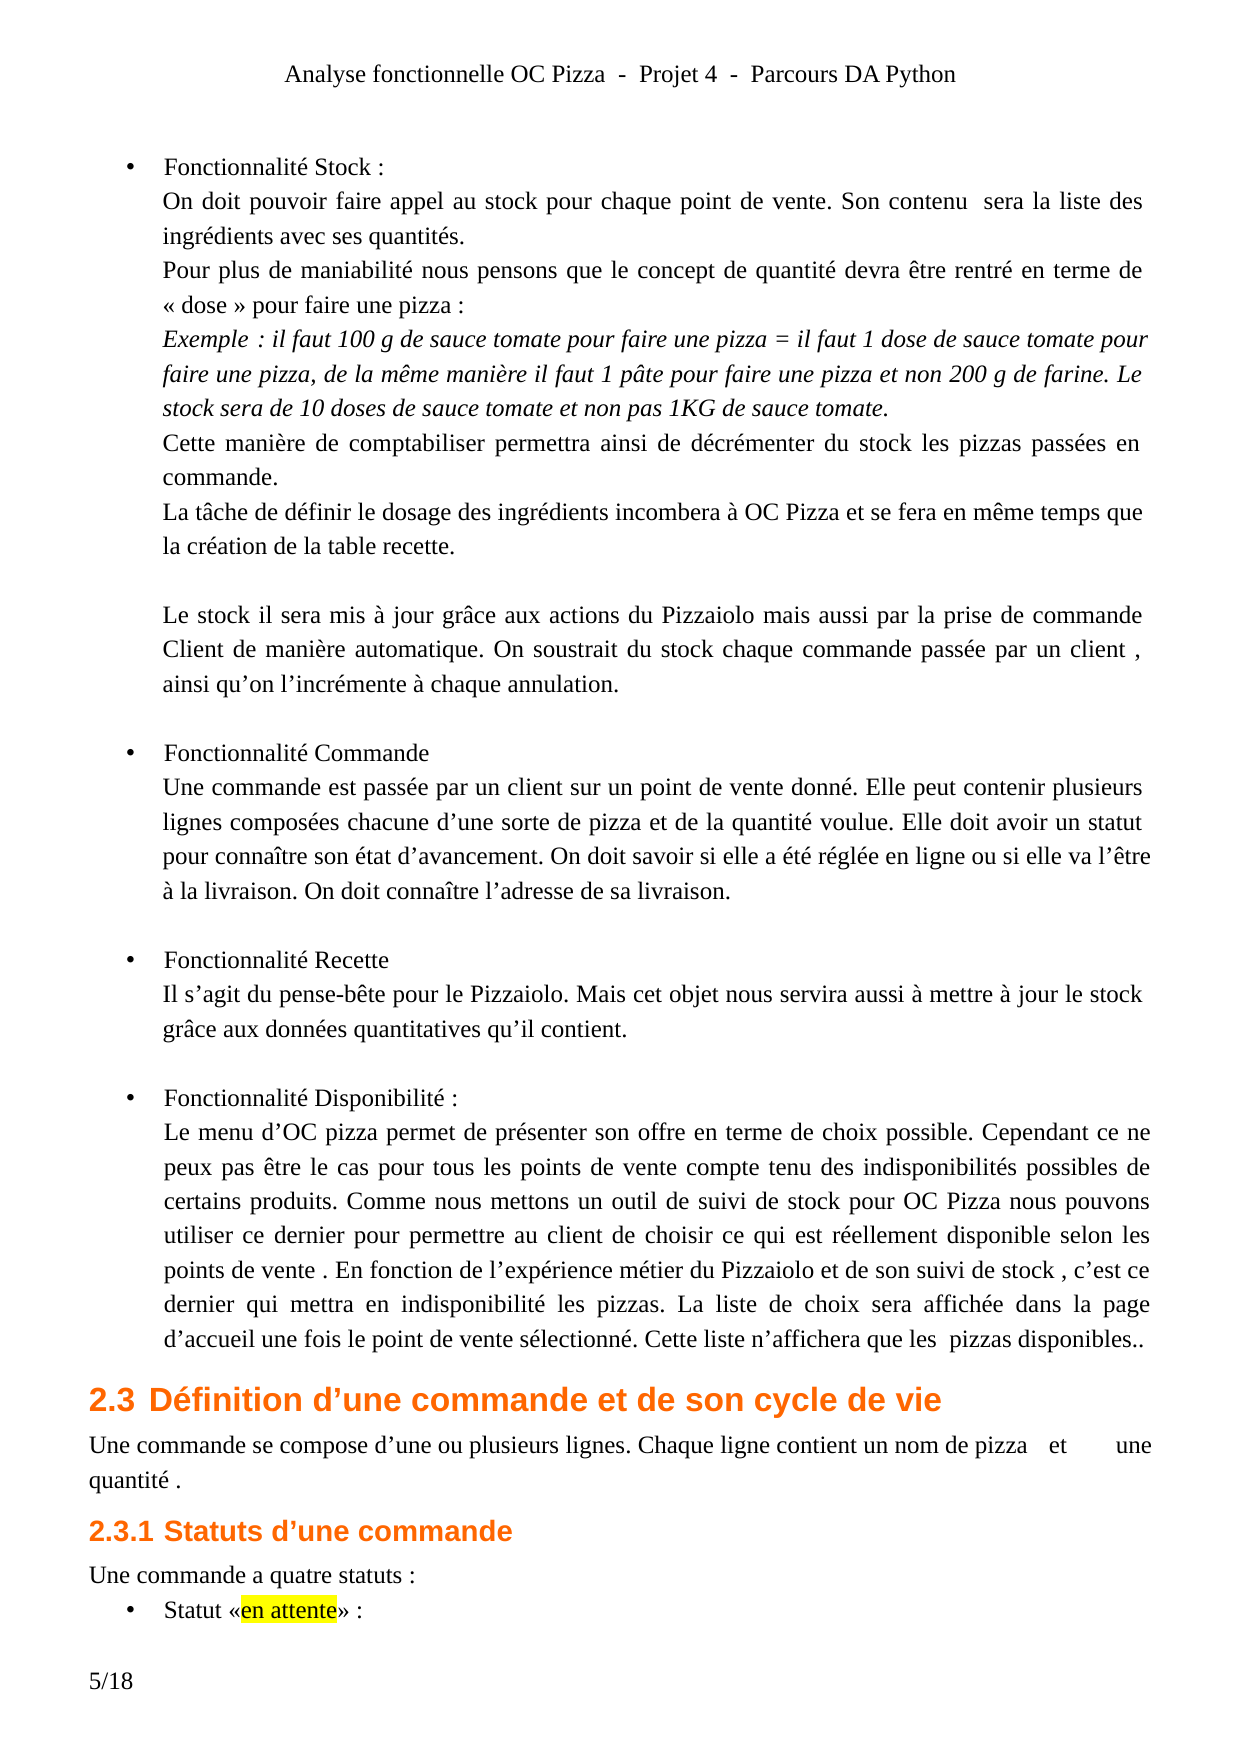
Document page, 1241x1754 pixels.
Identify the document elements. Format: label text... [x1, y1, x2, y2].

list Fonctionnalité Disponibilité : [126, 1083, 1152, 1111]
text On doit pouvoir faire appel au stock pour chaque point de vente. Son contenu sera la liste des ingrédients avec ses quantités. [88, 186, 1152, 249]
text Le stock il sera mis à jour grâce aux actions du Pizzaiolo mais aussi par la prise de commande Client de manière automatique. On soustrait du stock chaque commande passée par un client , ainsi qu’on l’incrémente à chaque annulation. [88, 600, 1152, 698]
text Cette manière de comptabiliser permettra ainsi de décrémenter du stock les pizzas passées en commande. [88, 428, 1152, 491]
subtitle Statuts d’une commande [88, 1514, 1152, 1548]
text Une commande a quatre statuts : [88, 1560, 1152, 1589]
text Une commande se compose d’une ou plusieurs lignes. Chaque ligne contient un nom de pizza et une quantité . [88, 1431, 1152, 1494]
list Fonctionnalité Commande [126, 738, 1152, 767]
subtitle Définition d’une commande et de son cycle de vie [88, 1379, 1152, 1418]
text Il s’agit du pense-bête pour le Pizzaiolo. Mais cet objet nous servira aussi à mettre à jour le stock grâce aux données quantitatives qu’il contient. [88, 979, 1152, 1042]
text Une commande est passée par un client sur un point de vente donné. Elle peut contenir plusieurs lignes composées chacune d’une sorte de pizza et de la quantité voulue. Elle doit avoir un statut pour connaître son état d’avancement. On doit savoir si elle a été réglée en ligne ou si elle va l’être à la livraison. On doit connaître l’adresse de sa livraison. [88, 772, 1152, 904]
list Fonctionnalité Recette [126, 945, 1152, 973]
list Statut «en attente» : [126, 1595, 1152, 1623]
list Le menu d’OC pizza permet de présenter son offre en terme de choix possible. Cependant ce ne peux pas être le cas pour tous les points de vente compte tenu des indisponibilités possibles de certains produits. Comme nous mettons un outil de suivi de stock pour OC Pizza nous pouvons utiliser ce dernier pour permettre au client de choisir ce qui est réellement disponible selon les points de vente . En fonction de l’expérience métier du Pizzaiolo et de son suivi de stock , c’est ce dernier qui mettra en indisponibilité les pizzas. La liste de choix sera affichée dans la page d’accueil une fois le point de vente sélectionné. Cette liste n’affichera que les pizzas disponibles.. [126, 1117, 1152, 1353]
text Pour plus de maniabilité nous pensons que le concept de quantité devra être rentré en terme de « dose » pour faire une pizza : [88, 255, 1152, 318]
text La tâche de définir le dosage des ingrédients incombera à OC Pizza et se fera en même temps que la création de la table recette. [88, 497, 1152, 560]
list Fonctionnalité Stock : [126, 152, 1152, 181]
text Exemple : il faut 100 g de sauce tomate pour faire une pizza = il faut 1 dose de sauce tomate pour faire une pizza, de la même manière il faut 1 pâte pour faire une pizza et non 200 g de farine. Le stock sera de 10 doses de sauce tomate et non pas 1KG de sauce tomate. [88, 324, 1152, 422]
